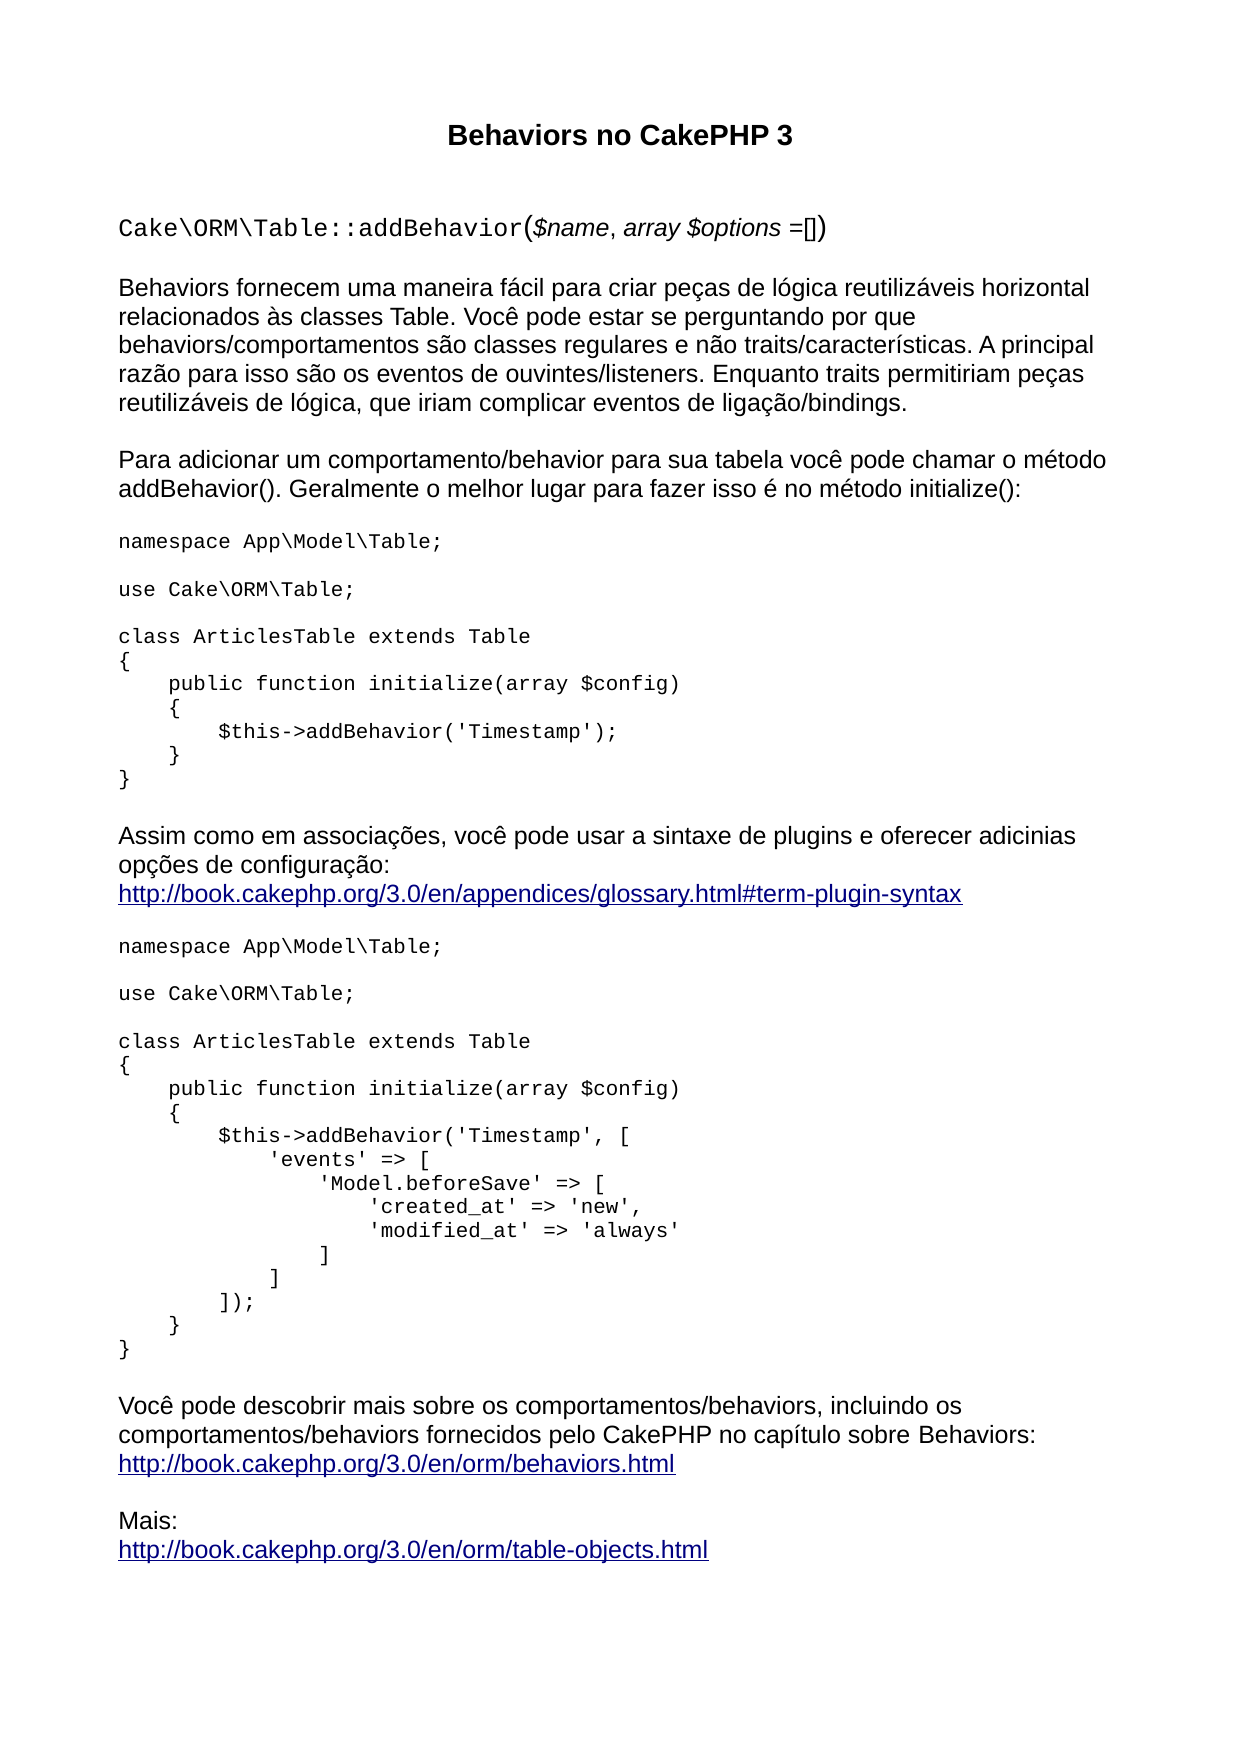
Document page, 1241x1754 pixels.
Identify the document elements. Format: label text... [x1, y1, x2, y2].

text namespace App\Model\Table; [118, 532, 1122, 555]
text 'modified_at' => 'always' [118, 1220, 1122, 1243]
text public function initialize(array $config) [118, 1078, 1122, 1102]
text { [118, 1102, 1122, 1125]
text { [118, 1054, 1122, 1078]
text public function initialize(array $config) [118, 673, 1122, 697]
text } [118, 768, 1122, 792]
text 'created_at' => 'new', [118, 1196, 1122, 1220]
text use Cake\ORM\Table; [118, 579, 1122, 602]
text { [118, 650, 1122, 673]
text Assim como em associações, você pode usar a sintaxe de plugins e oferecer adicinias opções de configuração: [118, 821, 1122, 879]
text Cake\ORM\Table::addBehavior($name, array $options =[]) [118, 209, 1122, 244]
text 'Model.beforeSave' => [ [118, 1173, 1122, 1196]
text Para adicionar um comportamento/behavior para sua tabela você pode chamar o método addBehavior(). Geralmente o melhor lugar para fazer isso é no método initialize(): [118, 445, 1122, 503]
text Behaviors fornecem uma maneira fácil para criar peças de lógica reutilizáveis horizontal relacionados às classes Table. Você pode estar se perguntando por que behaviors/comportamentos são classes regulares e não traits/características. A principal razão para isso são os eventos de ouvintes/listeners. Enquanto traits permitiriam peças reutilizáveis de lógica, que iriam complicar eventos de ligação/bindings. [118, 273, 1122, 417]
text ] [118, 1243, 1122, 1267]
text http://book.cakephp.org/3.0/en/orm/behaviors.html [118, 1449, 1122, 1477]
text http://book.cakephp.org/3.0/en/appendices/glossary.html#term-plugin-syntax [118, 879, 1122, 907]
text http://book.cakephp.org/3.0/en/orm/table-objects.html [118, 1535, 1122, 1564]
text Você pode descobrir mais sobre os comportamentos/behaviors, incluindo os comportamentos/behaviors fornecidos pelo CakePHP no capítulo sobre Behaviors: [118, 1391, 1122, 1449]
text namespace App\Model\Table; [118, 936, 1122, 960]
text Behaviors no CakePHP 3 [118, 118, 1122, 152]
text Mais: [118, 1506, 1122, 1535]
text class ArticlesTable extends Table [118, 1031, 1122, 1054]
text ]); [118, 1291, 1122, 1314]
text $this->addBehavior('Timestamp', [ [118, 1125, 1122, 1149]
text 'events' => [ [118, 1149, 1122, 1173]
text ] [118, 1267, 1122, 1291]
text $this->addBehavior('Timestamp'); [118, 721, 1122, 744]
text } [118, 744, 1122, 768]
text } [118, 1314, 1122, 1338]
text } [118, 1338, 1122, 1362]
text { [118, 697, 1122, 721]
text use Cake\ORM\Table; [118, 983, 1122, 1007]
text class ArticlesTable extends Table [118, 626, 1122, 650]
